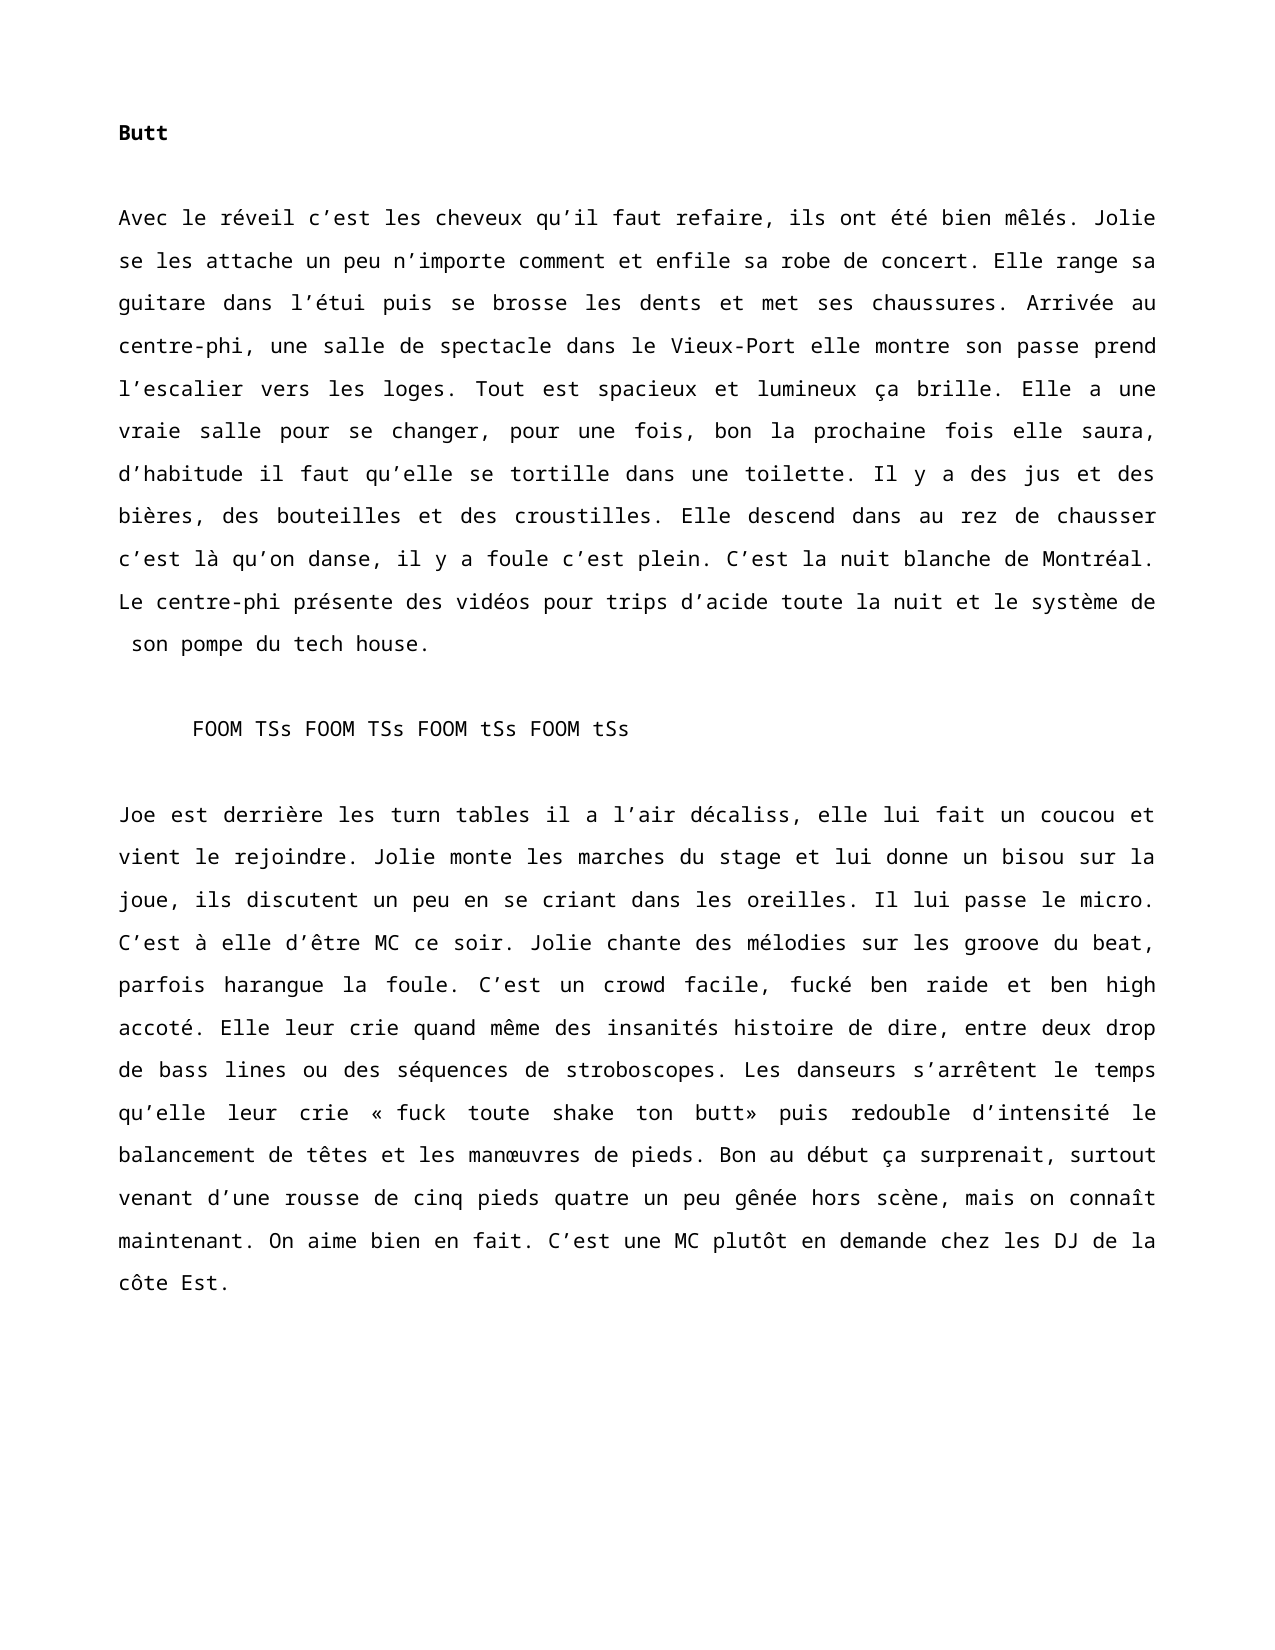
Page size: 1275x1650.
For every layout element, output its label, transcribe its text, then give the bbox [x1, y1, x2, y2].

text Avec le réveil c’est les cheveux qu’il faut refaire, ils ont été bien mêlés. Jolie se les attache un peu n’importe comment et enfile sa robe de concert. Elle range sa guitare dans l’étui puis se brosse les dents et met ses chaussures. Arrivée au centre-phi, une salle de spectacle dans le Vieux-Port elle montre son passe prend l’escalier vers les loges. Tout est spacieux et lumineux ça brille. Elle a une vraie salle pour se changer, pour une fois, bon la prochaine fois elle saura, d’habitude il faut qu’elle se tortille dans une toilette. Il y a des jus et des bières, des bouteilles et des croustilles. Elle descend dans au rez de chausser c’est là qu’on danse, il y a foule c’est plein. C’est la nuit blanche de Montréal. Le centre-phi présente des vidéos pour trips d’acide toute la nuit et le système de [118, 203, 1157, 615]
text son pompe du tech house. [118, 629, 1157, 658]
text FOOM TSs FOOM TSs FOOM tSs FOOM tSs [118, 714, 1157, 743]
text Butt [118, 118, 1157, 147]
text Joe est derrière les turn tables il a l’air décaliss, elle lui fait un coucou et vient le rejoindre. Jolie monte les marches du stage et lui donne un bisou sur la joue, ils discutent un peu en se criant dans les oreilles. Il lui passe le micro. C’est à elle d’être MC ce soir. Jolie chante des mélodies sur les groove du beat, parfois harangue la foule. C’est un crowd facile, fucké ben raide et ben high accoté. Elle leur crie quand même des insanités histoire de dire, entre deux drop de bass lines ou des séquences de stroboscopes. Les danseurs s’arrêtent le temps qu’elle leur crie « fuck toute shake ton butt» puis redouble d’intensité le balancement de têtes et les manœuvres de pieds. Bon au début ça surprenait, surtout venant d’une rousse de cinq pieds quatre un peu gênée hors scène, mais on connaît maintenant. On aime bien en fait. C’est une MC plutôt en demande chez les DJ de la côte Est. [118, 800, 1157, 1297]
